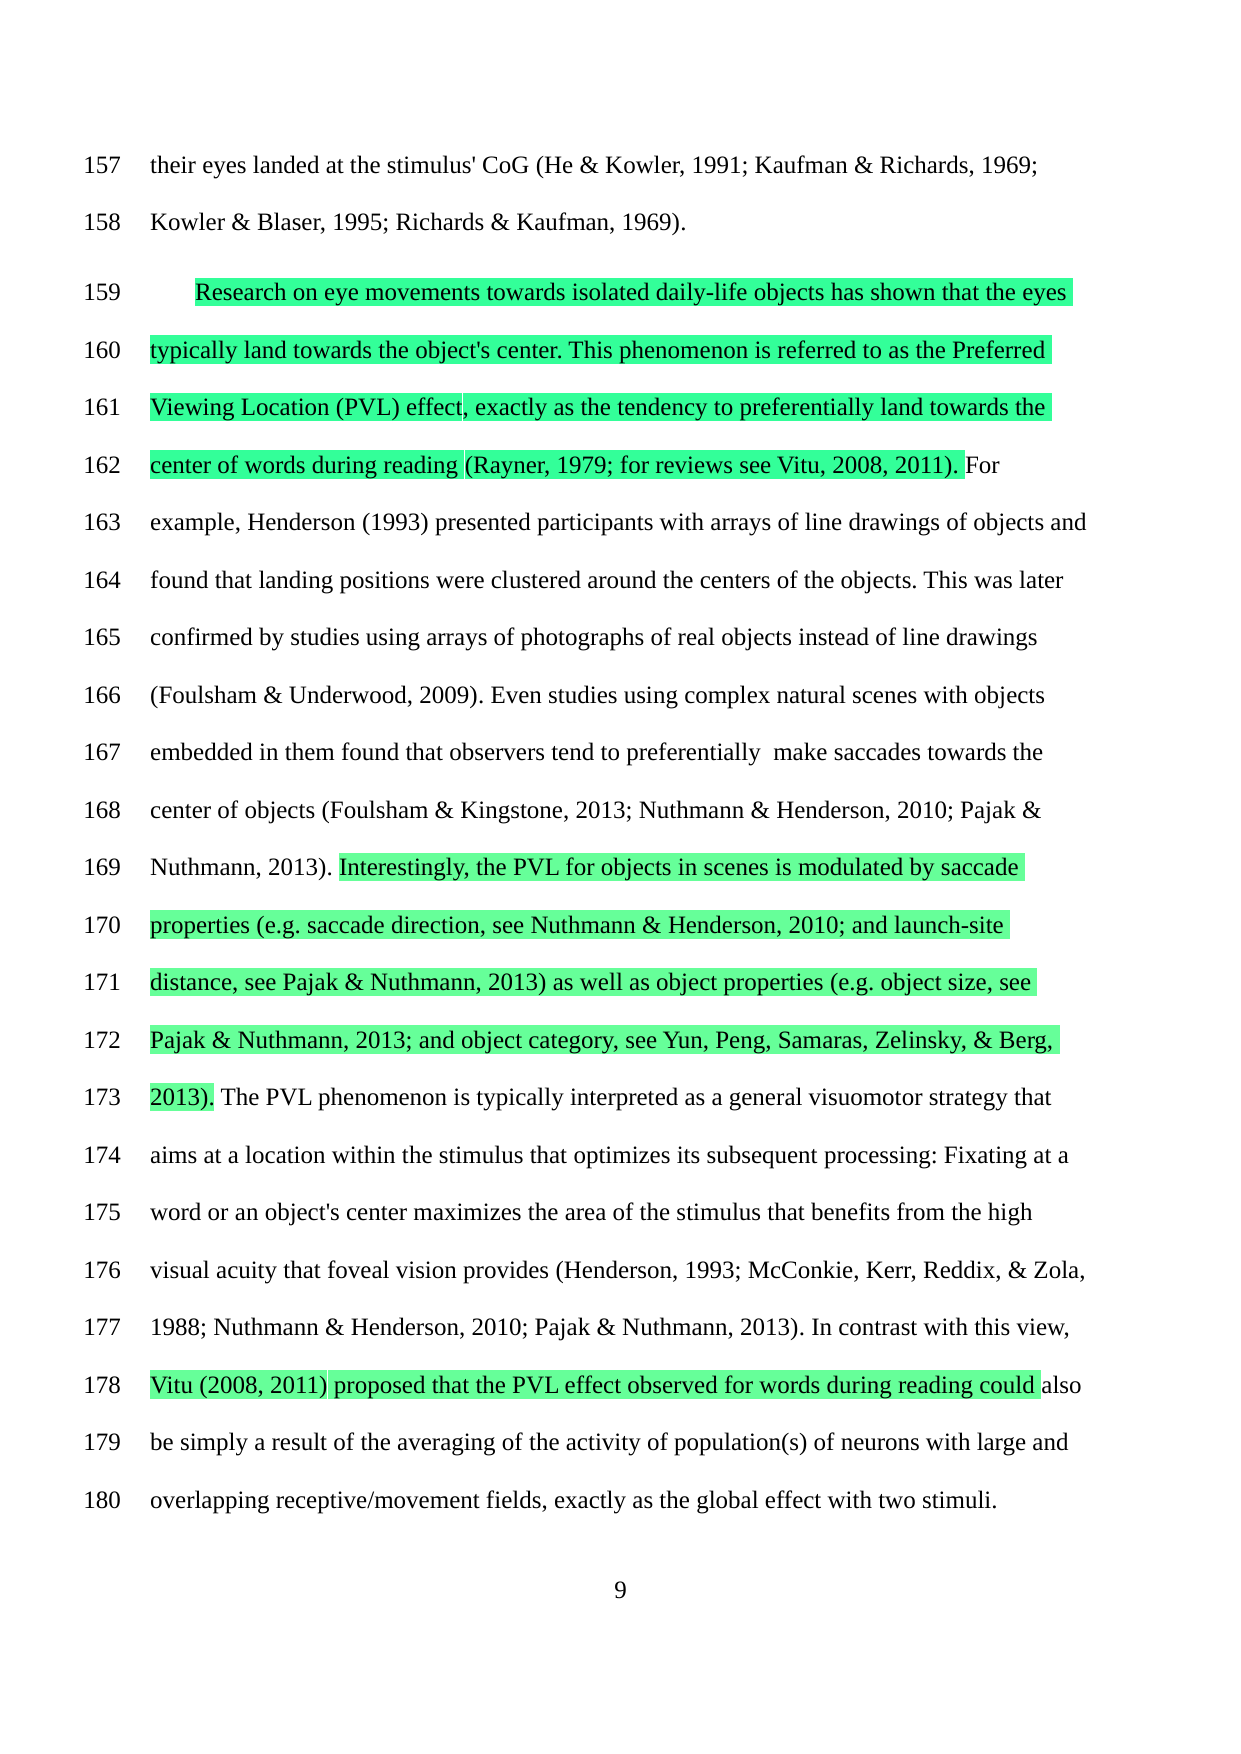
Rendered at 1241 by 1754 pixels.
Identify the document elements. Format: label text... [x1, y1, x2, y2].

text their eyes landed at the stimulus' CoG (He & Kowler, 1991; Kaufman & Richards, 1969; Kowler & Blaser, 1995; Richards & Kaufman, 1969). [150, 150, 1091, 236]
text Research on eye movements towards isolated daily-life objects has shown that the eyes typically land towards the object's center. This phenomenon is referred to as the Preferred Viewing Location (PVL) effect, exactly as the tendency to preferentially land towards the center of words during reading (Rayner, 1979; for reviews see Vitu, 2008, 2011). For example, Henderson (1993) presented participants with arrays of line drawings of objects and found that landing positions were clustered around the centers of the objects. This was later confirmed by studies using arrays of photographs of real objects instead of line drawings (Foulsham & Underwood, 2009). Even studies using complex natural scenes with objects embedded in them found that observers tend to preferentially make saccades towards the center of objects (Foulsham & Kingstone, 2013; Nuthmann & Henderson, 2010; Pajak & Nuthmann, 2013). Interestingly, the PVL for objects in scenes is modulated by saccade properties (e.g. saccade direction, see Nuthmann & Henderson, 2010; and launch-site distance, see Pajak & Nuthmann, 2013) as well as object properties (e.g. object size, see Pajak & Nuthmann, 2013; and object category, see Yun, Peng, Samaras, Zelinsky, & Berg, 2013). The PVL phenomenon is typically interpreted as a general visuomotor strategy that aims at a location within the stimulus that optimizes its subsequent processing: Fixating at a word or an object's center maximizes the area of the stimulus that benefits from the high visual acuity that foveal vision provides (Henderson, 1993; McConkie, Kerr, Reddix, & Zola, 1988; Nuthmann & Henderson, 2010; Pajak & Nuthmann, 2013). In contrast with this view, Vitu (2008, 2011) proposed that the PVL effect observed for words during reading could also be simply a result of the averaging of the activity of population(s) of neurons with large and overlapping receptive/movement fields, exactly as the global effect with two stimuli. [150, 277, 1091, 1514]
